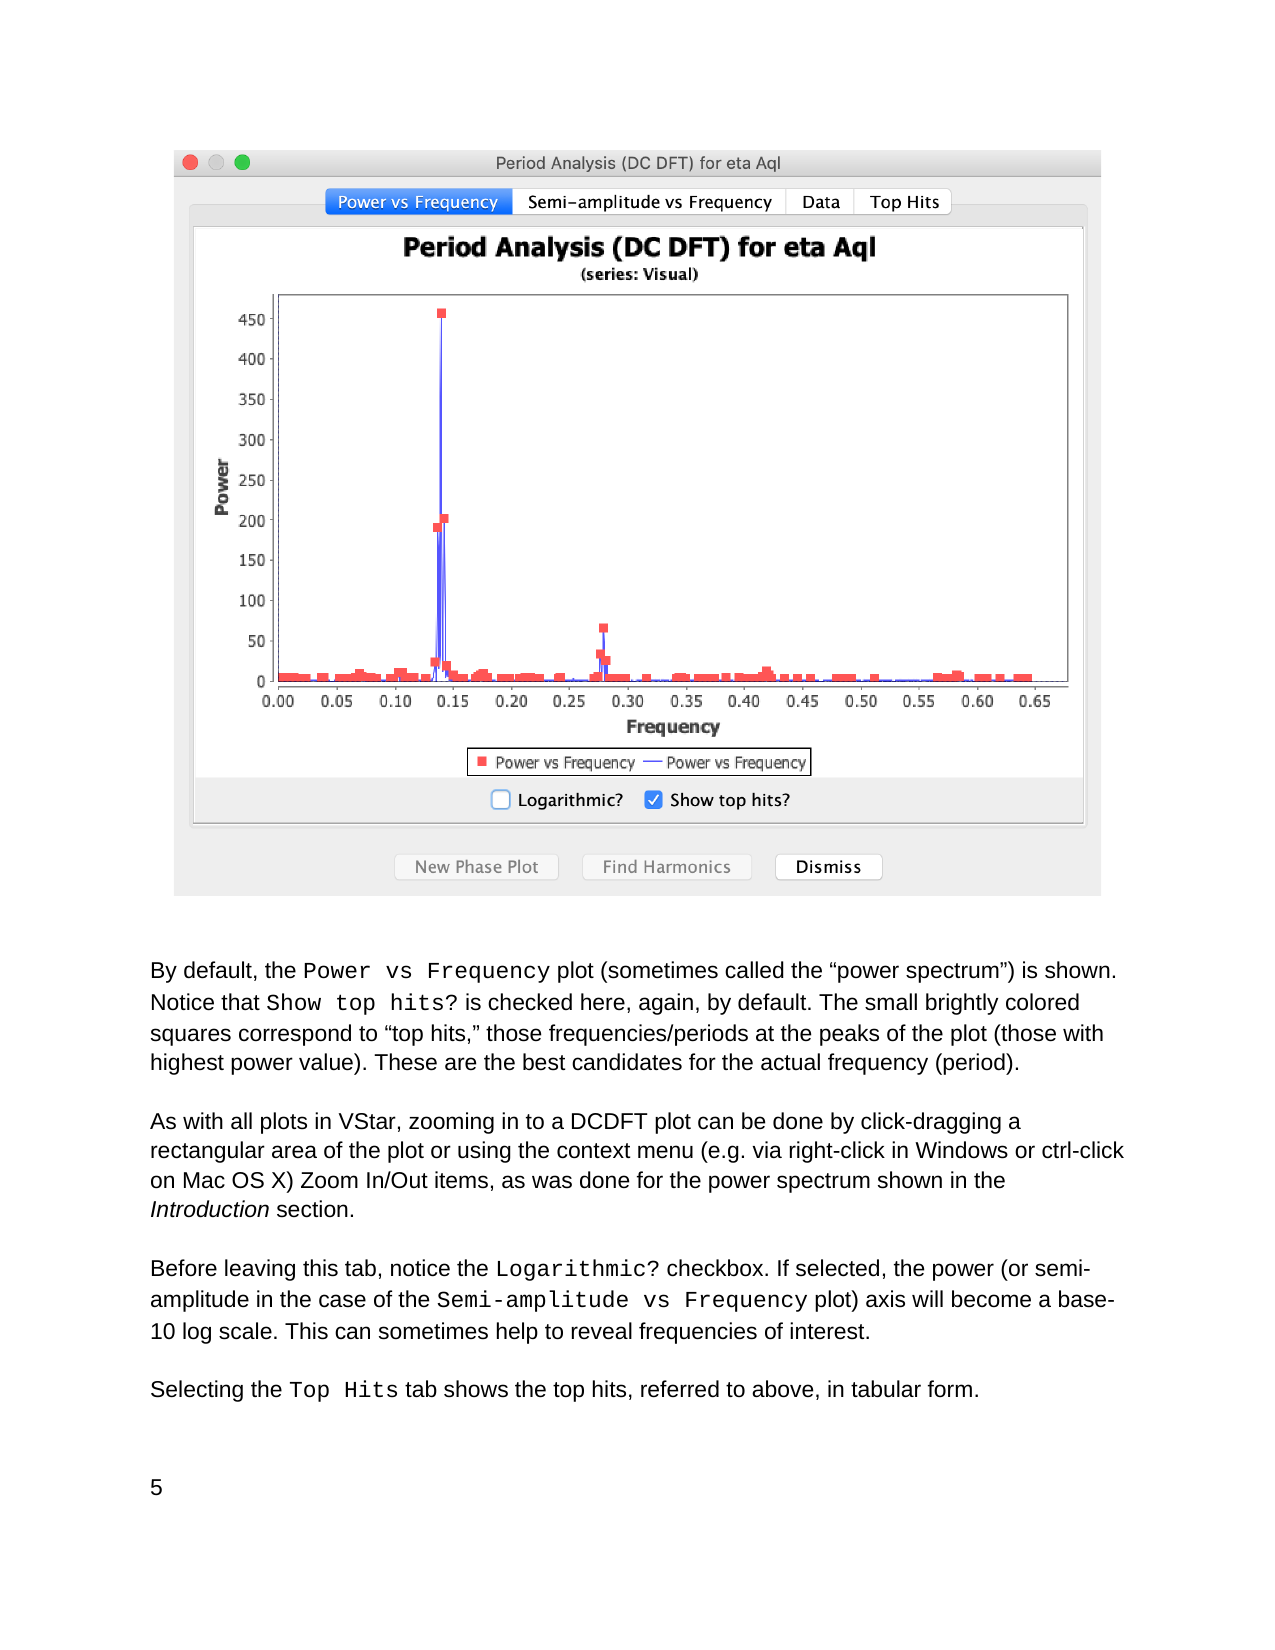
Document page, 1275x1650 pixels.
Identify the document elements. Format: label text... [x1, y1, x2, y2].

text Selecting the Top Hits tab shows the top hits, referred to above, in tabular form. [150, 1377, 1125, 1405]
text As with all plots in VStar, zooming in to a DCDFT plot can be done by click-dragging a rectangular area of the plot or using the context menu (e.g. via right-click in Windows or ctrl-click on Mac OS X) Zoom In/Out items, as was done for the power spectrum shown in the Introduction section. [150, 1109, 1125, 1222]
picture [173, 150, 1102, 896]
text Before leaving this tab, notice the Logarithmic? checkbox. If selected, the power (or semi-amplitude in the case of the Semi-amplitude vs Frequency plot) axis will become a base-10 log scale. This can sometimes help to reveal frequencies of interest. [150, 1256, 1125, 1344]
text By default, the Power vs Frequency plot (sometimes called the “power spectrum”) is shown. Notice that Show top hits? is checked here, again, by default. The small brightly colored squares correspond to “top hits,” those frequencies/periods at the peaks of the plot (those with highest power value). These are the best candidates for the actual frequency (period). [150, 958, 1125, 1076]
